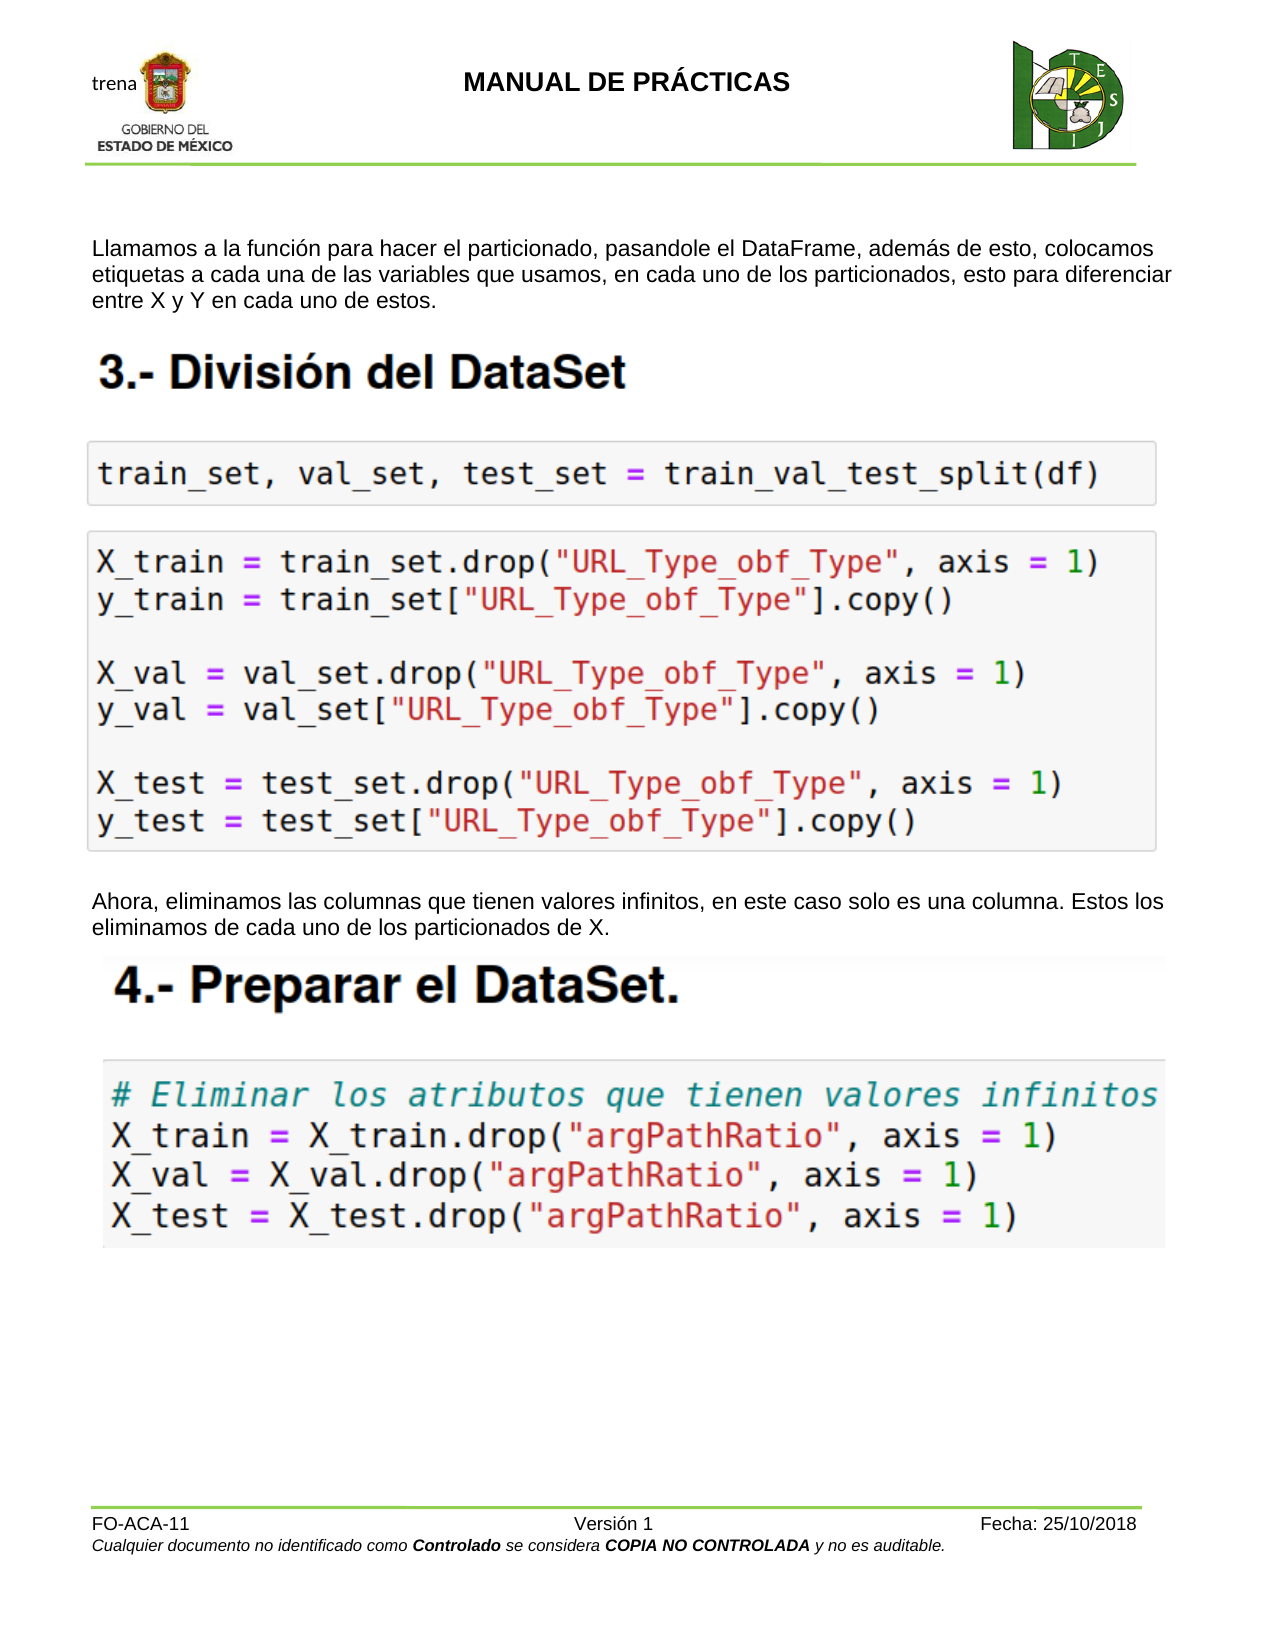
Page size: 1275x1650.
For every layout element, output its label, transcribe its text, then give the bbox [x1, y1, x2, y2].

text Ahora, eliminamos las columnas que tienen valores infinitos, en este caso solo es una columna. Estos los eliminamos de cada uno de los particionados de X. [92, 888, 1177, 1273]
picture [89, 41, 235, 160]
picture [1012, 40, 1130, 156]
picture [80, 334, 1167, 862]
picture [103, 956, 1166, 1248]
text Llamamos a la función para hacer el particionado, pasandole el DataFrame, además de esto, colocamos etiquetas a cada una de las variables que usamos, en cada uno de los particionados, esto para diferenciar entre X y Y en cada uno de estos. [92, 235, 1177, 888]
